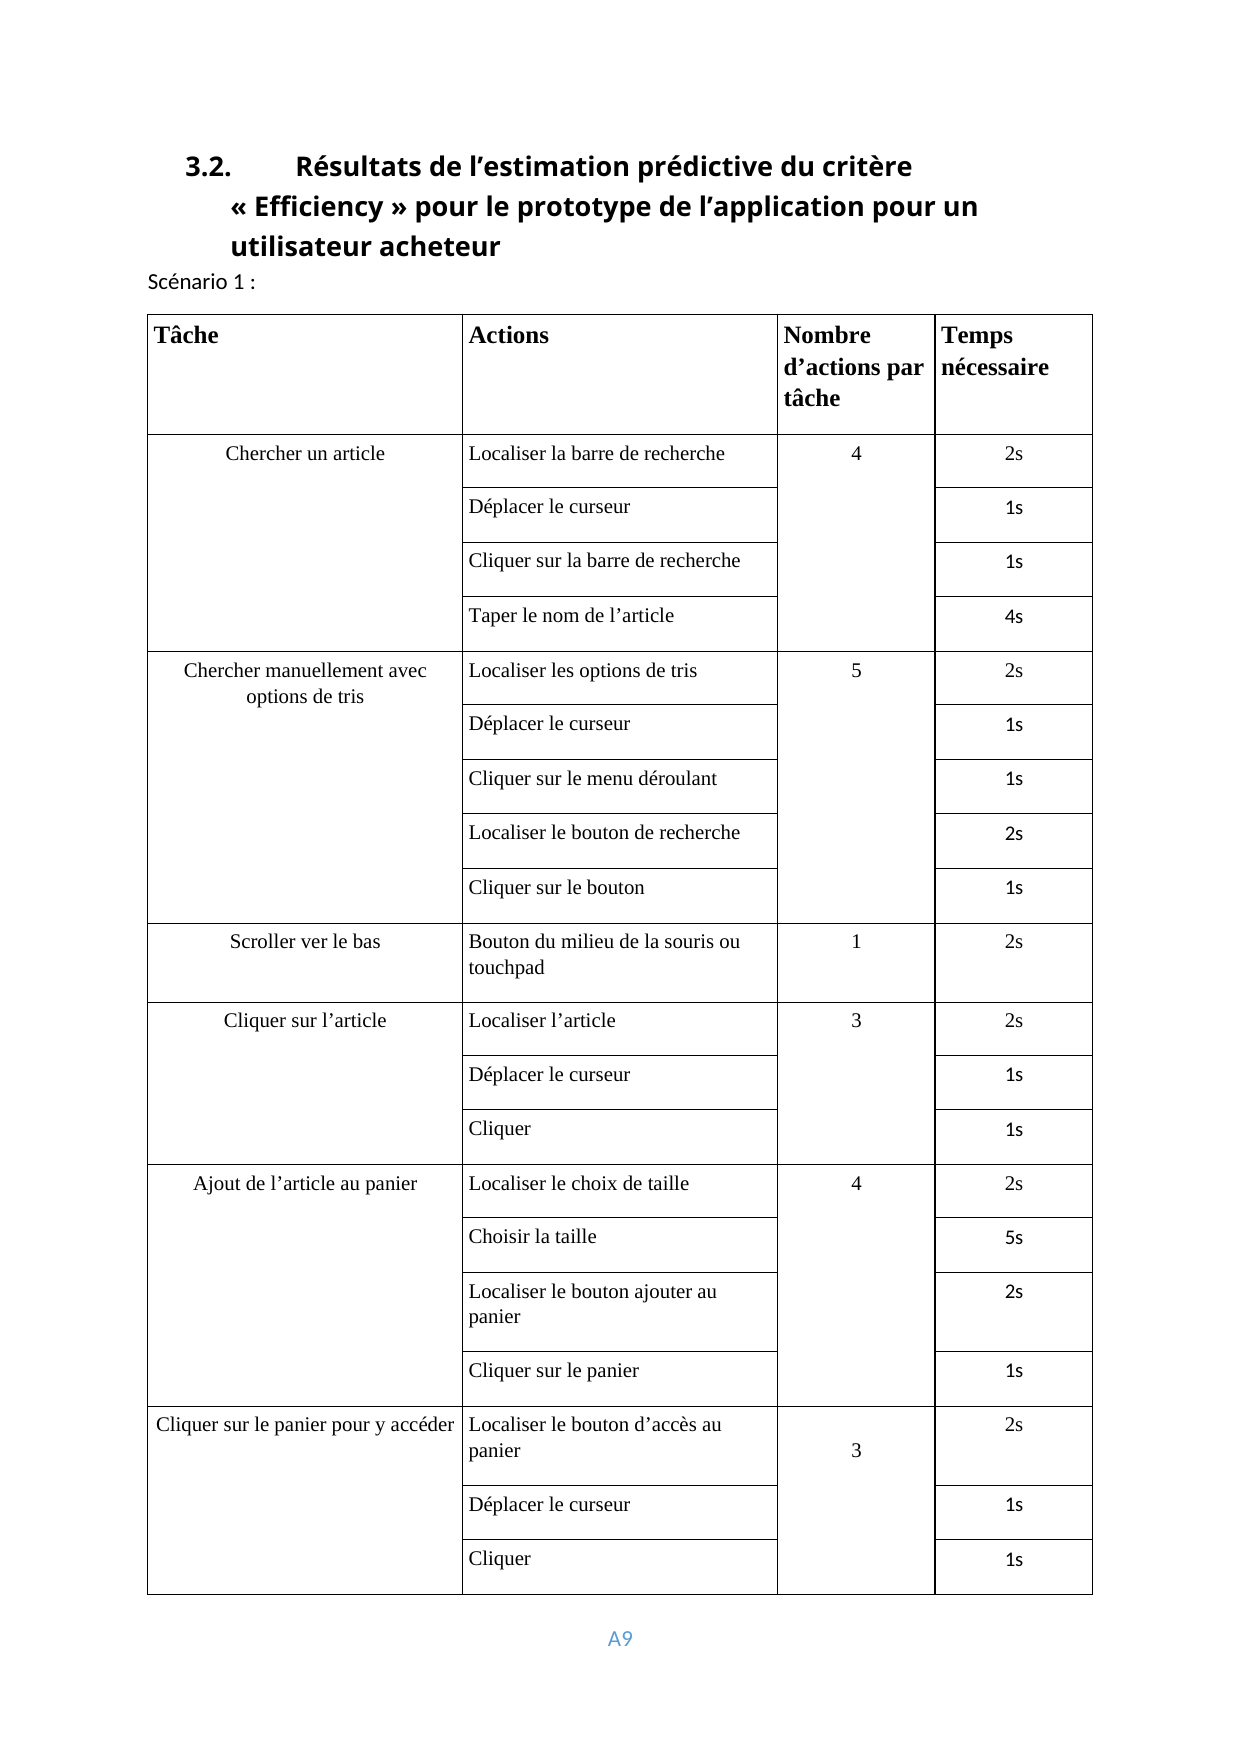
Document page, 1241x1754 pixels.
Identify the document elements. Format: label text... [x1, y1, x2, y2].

table_cell 2s [936, 814, 1092, 868]
table_cell 5 [778, 652, 934, 922]
table_cell Déplacer le curseur [463, 488, 777, 542]
table_header Actions [463, 315, 777, 434]
table_cell 5s [936, 1218, 1092, 1272]
table_cell 2s [936, 924, 1092, 1002]
table_cell Ajout de l’article au panier [148, 1165, 462, 1406]
table_cell 4s [936, 597, 1092, 651]
table_cell Cliquer sur le panier [463, 1352, 777, 1406]
table_cell Localiser le bouton de recherche [463, 814, 777, 868]
table_cell 3 [778, 1407, 934, 1594]
table_cell Bouton du milieu de la souris ou touchpad [463, 924, 777, 1002]
table_cell Déplacer le curseur [463, 1056, 777, 1109]
table_cell Localiser le choix de taille [463, 1165, 777, 1217]
table_cell Cliquer [463, 1540, 777, 1594]
table_cell Localiser les options de tris [463, 652, 777, 704]
table_cell 2s [936, 1273, 1092, 1351]
table_cell Localiser le bouton ajouter au panier [463, 1273, 777, 1351]
table_cell 2s [936, 1165, 1092, 1217]
table_cell 2s [936, 1003, 1092, 1055]
table_cell 1s [936, 705, 1092, 759]
table_cell 1s [936, 1110, 1092, 1164]
table_header Nombre d’actions par tâche [778, 315, 934, 434]
table_header Temps nécessaire [936, 315, 1092, 434]
table_cell Cliquer [463, 1110, 777, 1164]
table_cell Cliquer sur le bouton [463, 869, 777, 922]
table_cell Cliquer sur la barre de recherche [463, 543, 777, 596]
table_cell Cliquer sur l’article [148, 1003, 462, 1164]
table_cell 4 [778, 1165, 934, 1406]
table_cell Taper le nom de l’article [463, 597, 777, 651]
table_cell Déplacer le curseur [463, 705, 777, 759]
table_cell 1s [936, 488, 1092, 542]
table_cell 2s [936, 652, 1092, 704]
table_cell Localiser l’article [463, 1003, 777, 1055]
table_cell Choisir la taille [463, 1218, 777, 1272]
table_cell 1s [936, 1486, 1092, 1539]
table_cell Cliquer sur le panier pour y accéder [148, 1407, 462, 1594]
table_cell Localiser le bouton d’accès au panier [463, 1407, 777, 1485]
text Scénario 1 : [148, 267, 1093, 295]
subtitle Résultats de l’estimation prédictive du critère « Efficiency » pour le prototype de l’application pour un utilisateur acheteur [185, 148, 1093, 264]
table_cell Déplacer le curseur [463, 1486, 777, 1539]
table_cell 2s [936, 1407, 1092, 1485]
table_cell 1s [936, 1352, 1092, 1406]
table_cell Scroller ver le bas [148, 924, 462, 1002]
table_cell 1s [936, 760, 1092, 813]
table_cell Cliquer sur le menu déroulant [463, 760, 777, 813]
table_cell 1s [936, 543, 1092, 596]
table_header Tâche [148, 315, 462, 434]
table_cell 1s [936, 869, 1092, 922]
table_cell Chercher un article [148, 435, 462, 651]
table_cell 2s [936, 435, 1092, 487]
table_cell 4 [778, 435, 934, 651]
table_cell 1s [936, 1540, 1092, 1594]
table_cell Chercher manuellement avec options de tris [148, 652, 462, 922]
table_cell Localiser la barre de recherche [463, 435, 777, 487]
table_cell 3 [778, 1003, 934, 1164]
table_cell 1 [778, 924, 934, 1002]
table_cell 1s [936, 1056, 1092, 1109]
